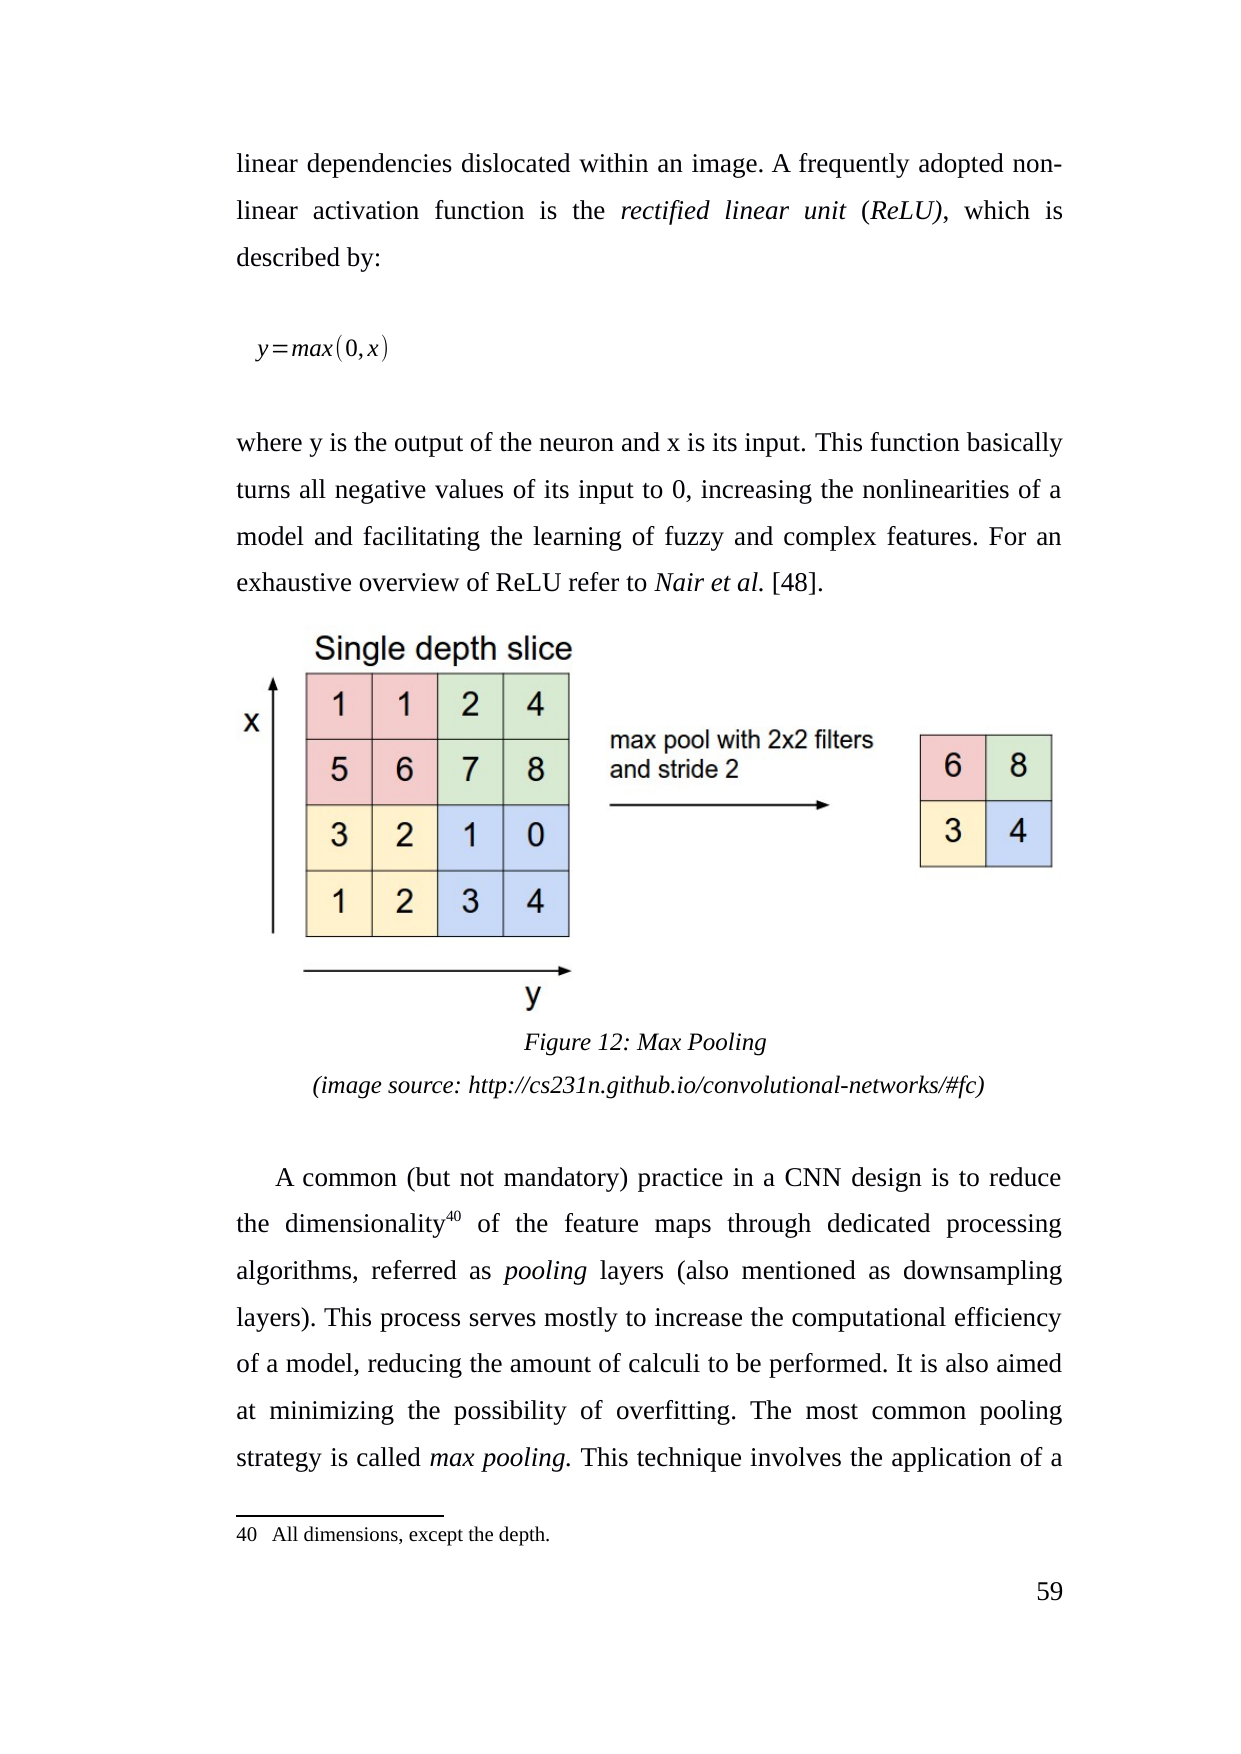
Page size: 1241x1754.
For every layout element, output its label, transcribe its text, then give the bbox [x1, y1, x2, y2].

text where y is the output of the neuron and x is its input. This function basically turns all negative values of its input to 0, increasing the nonlinearities of a model and facilitating the learning of fuzzy and complex features. For an exhaustive overview of ReLU refer to Nair et al. [48]. [236, 426, 1063, 598]
text linear dependencies dislocated within an image. A frequently adopted non-linear activation function is the rectified linear unit (ReLU), which is described by: [236, 148, 1063, 272]
text All dimensions, except the depth. [236, 1522, 1063, 1546]
text Figure 12: Max Pooling (image source: http://cs231n.github.io/convolutional-networks/#fc) [236, 1013, 1063, 1098]
picture [236, 625, 1063, 1013]
text A common (but not mandatory) practice in a CNN design is to reduce the dimensionality of the feature maps through dedicated processing algorithms, referred as pooling layers (also mentioned as downsampling layers). This process serves mostly to increase the computational efficiency of a model, reducing the amount of calculi to be performed. It is also aimed at minimizing the possibility of overfitting. The most common pooling strategy is called max pooling. This technique involves the application of a [236, 1161, 1063, 1472]
